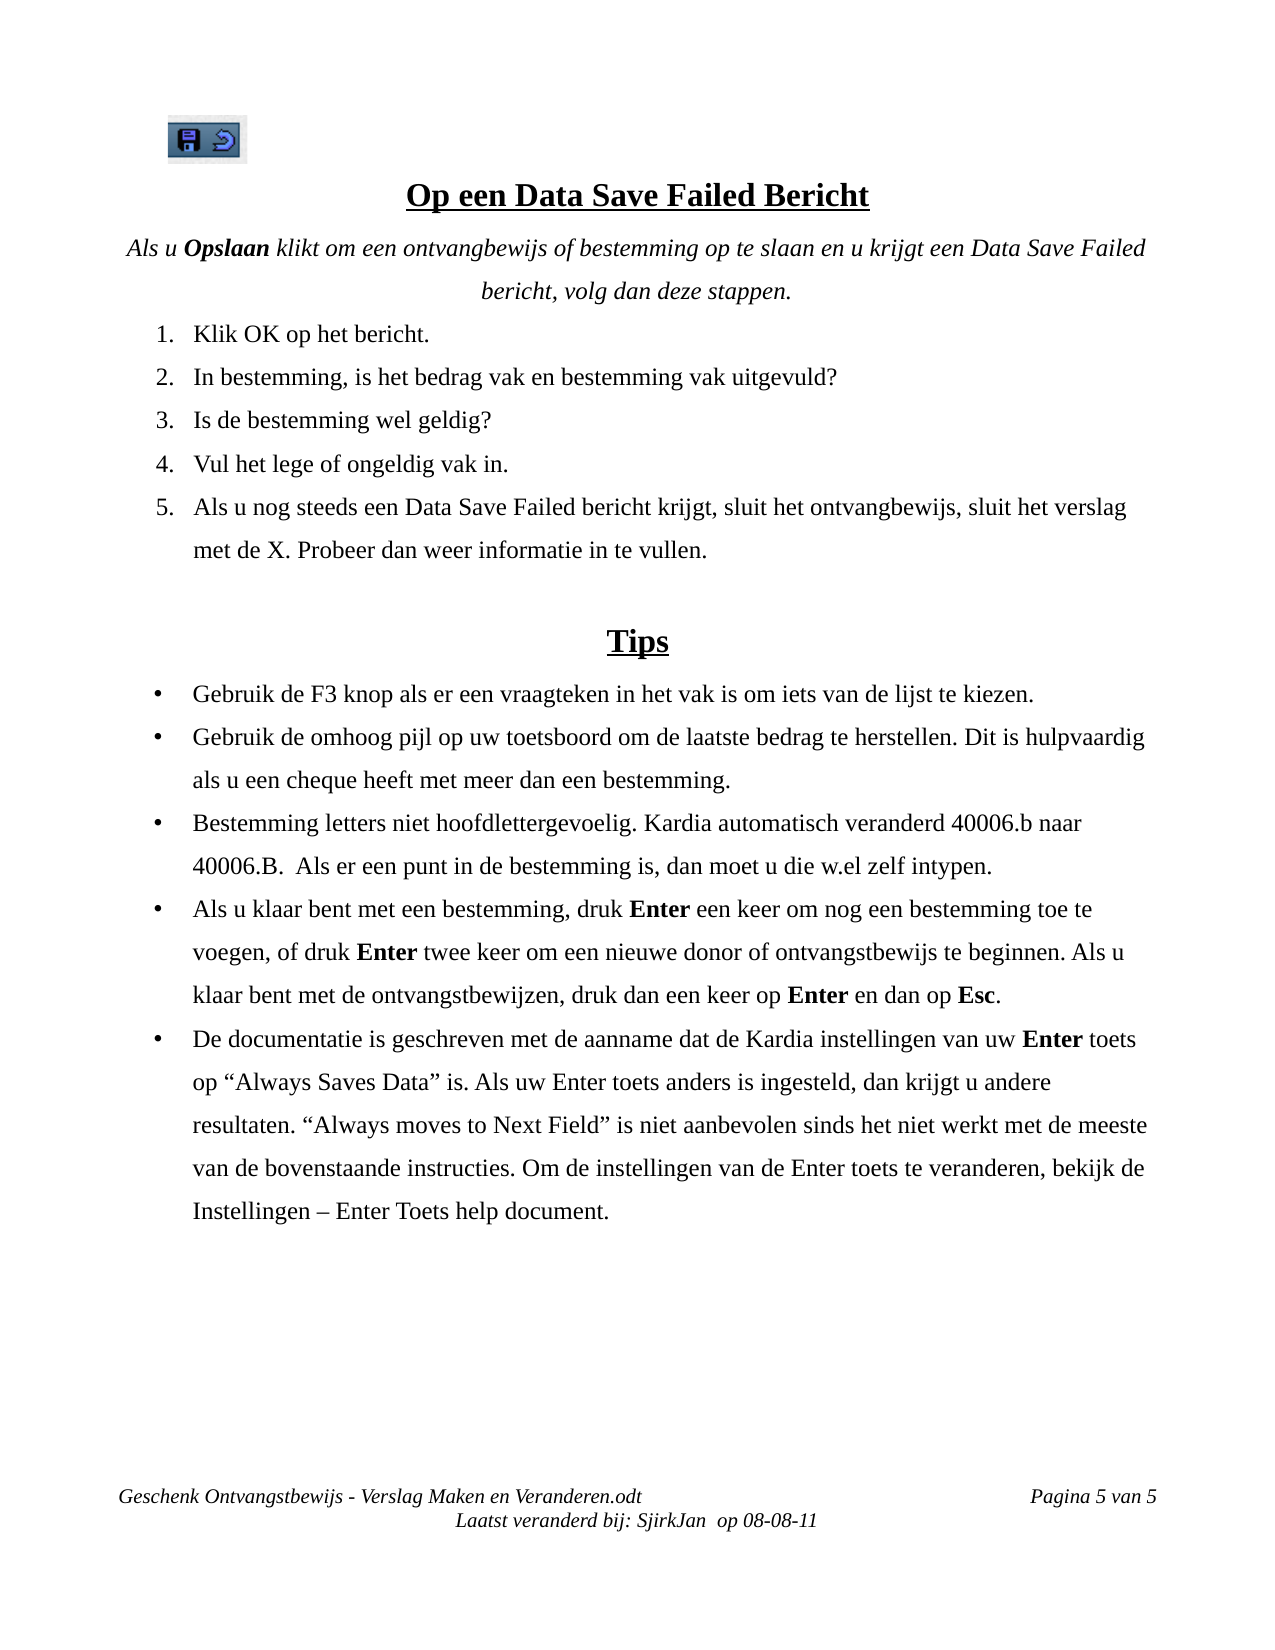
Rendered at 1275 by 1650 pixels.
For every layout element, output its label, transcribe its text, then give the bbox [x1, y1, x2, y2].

text Op een Data Save Failed Bericht [118, 176, 1157, 214]
list Vul het lege of ongeldig vak in. [156, 449, 1157, 477]
list Gebruik de omhoog pijl op uw toetsboord om de laatste bedrag te herstellen. Dit is hulpvaardig als u een cheque heeft met meer dan een bestemming. [153, 722, 1157, 794]
list Klik OK op het bericht. [156, 319, 1157, 348]
list Bestemming letters niet hoofdlettergevoelig. Kardia automatisch veranderd 40006.b naar 40006.B. Als er een punt in de bestemming is, dan moet u die w.el zelf intypen. [153, 808, 1157, 880]
list Als u nog steeds een Data Save Failed bericht krijgt, sluit het ontvangbewijs, sluit het verslag met de X. Probeer dan weer informatie in te vullen. [156, 492, 1157, 564]
picture [167, 115, 248, 164]
list Gebruik de F3 knop als er een vraagteken in het vak is om iets van de lijst te kiezen. [153, 679, 1157, 707]
list In bestemming, is het bedrag vak en bestemming vak uitgevuld? [156, 362, 1157, 391]
list Is de bestemming wel geldig? [156, 406, 1157, 434]
list De documentatie is geschreven met de aanname dat de Kardia instellingen van uw Enter toets op “Always Saves Data” is. Als uw Enter toets anders is ingesteld, dan krijgt u andere resultaten. “Always moves to Next Field” is niet aanbevolen sinds het niet werkt met de meeste van de bovenstaande instructies. Om de instellingen van de Enter toets te veranderen, bekijk de Instellingen – Enter Toets help document. [153, 1024, 1157, 1225]
text Tips [118, 621, 1157, 659]
list Als u klaar bent met een bestemming, druk Enter een keer om nog een bestemming toe te voegen, of druk Enter twee keer om een nieuwe donor of ontvangstbewijs te beginnen. Als u klaar bent met de ontvangstbewijzen, druk dan een keer op Enter en dan op Esc. [153, 894, 1157, 1009]
text Als u Opslaan klikt om een ontvangbewijs of bestemming op te slaan en u krijgt een Data Save Failed bericht, volg dan deze stappen. [118, 233, 1157, 305]
